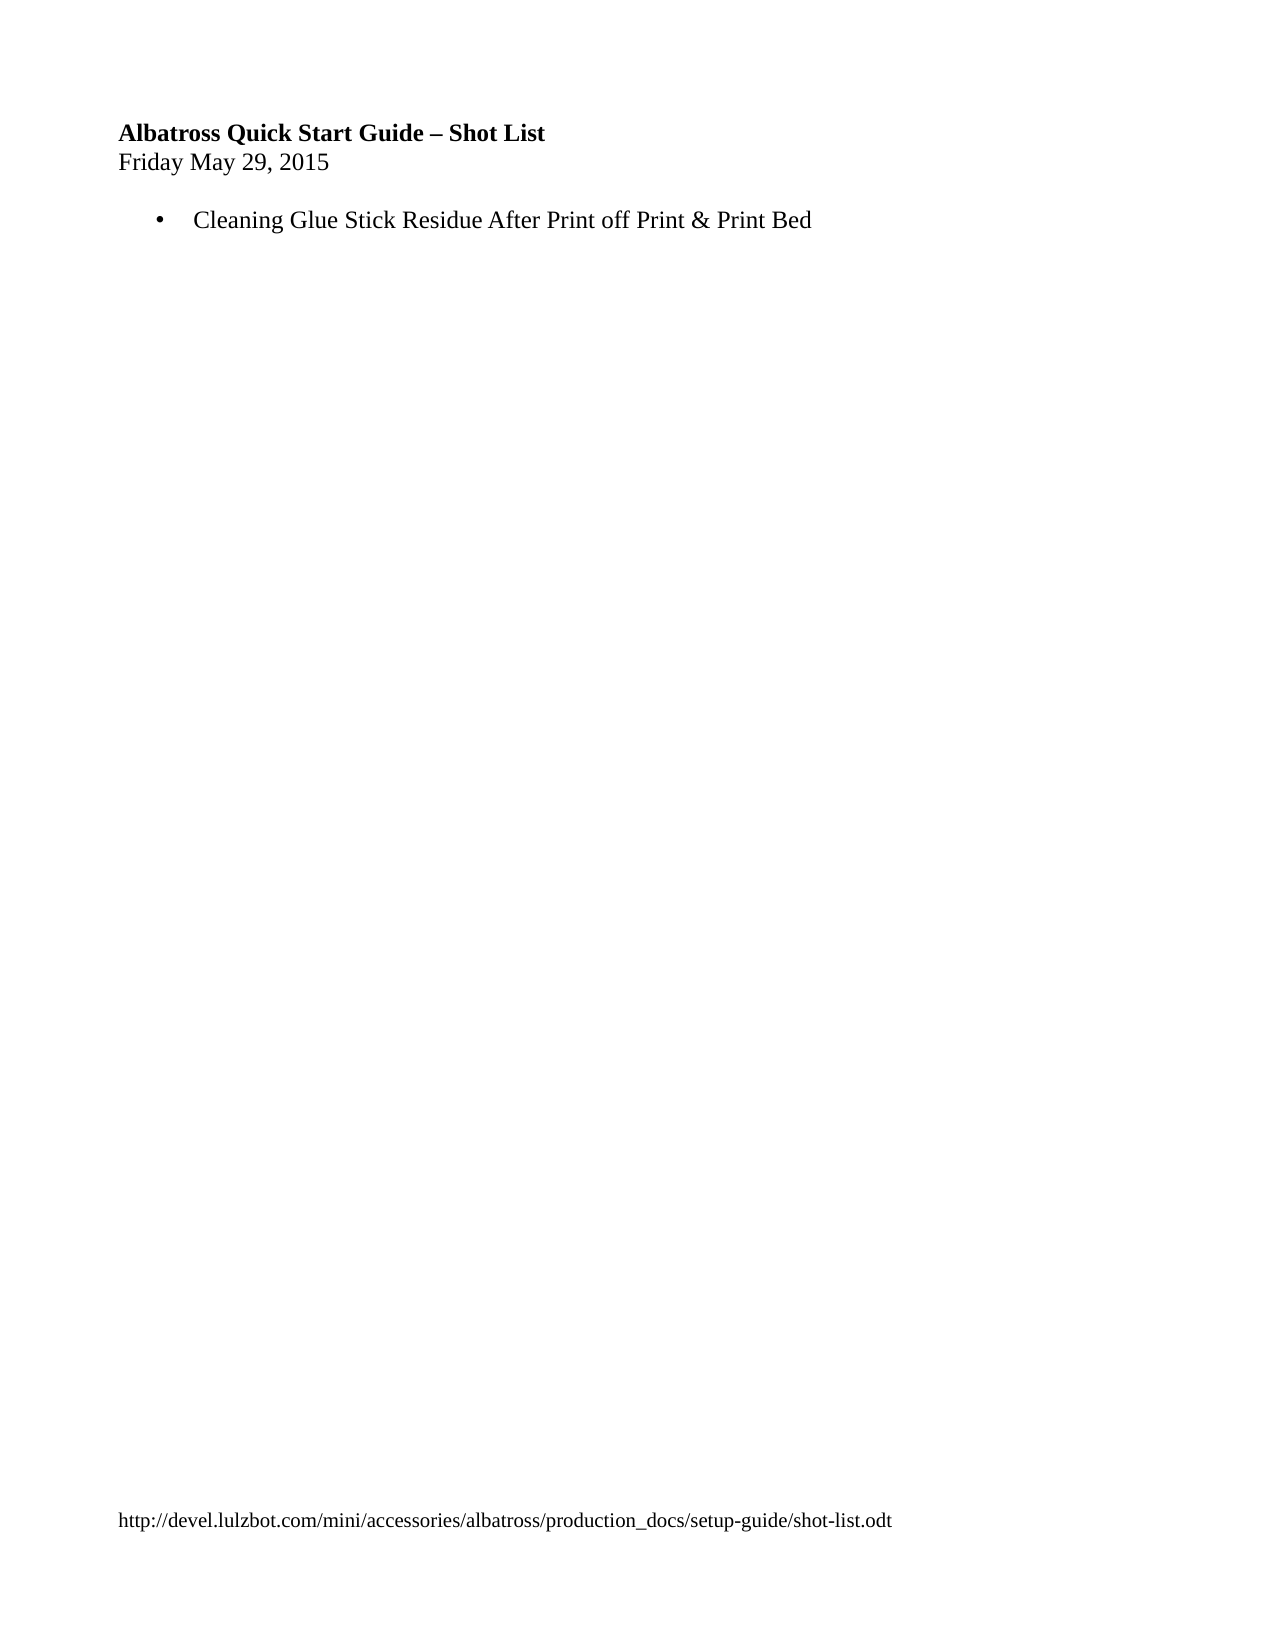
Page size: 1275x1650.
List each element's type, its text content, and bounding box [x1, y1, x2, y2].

list Cleaning Glue Stick Residue After Print off Print & Print Bed [156, 205, 1157, 234]
